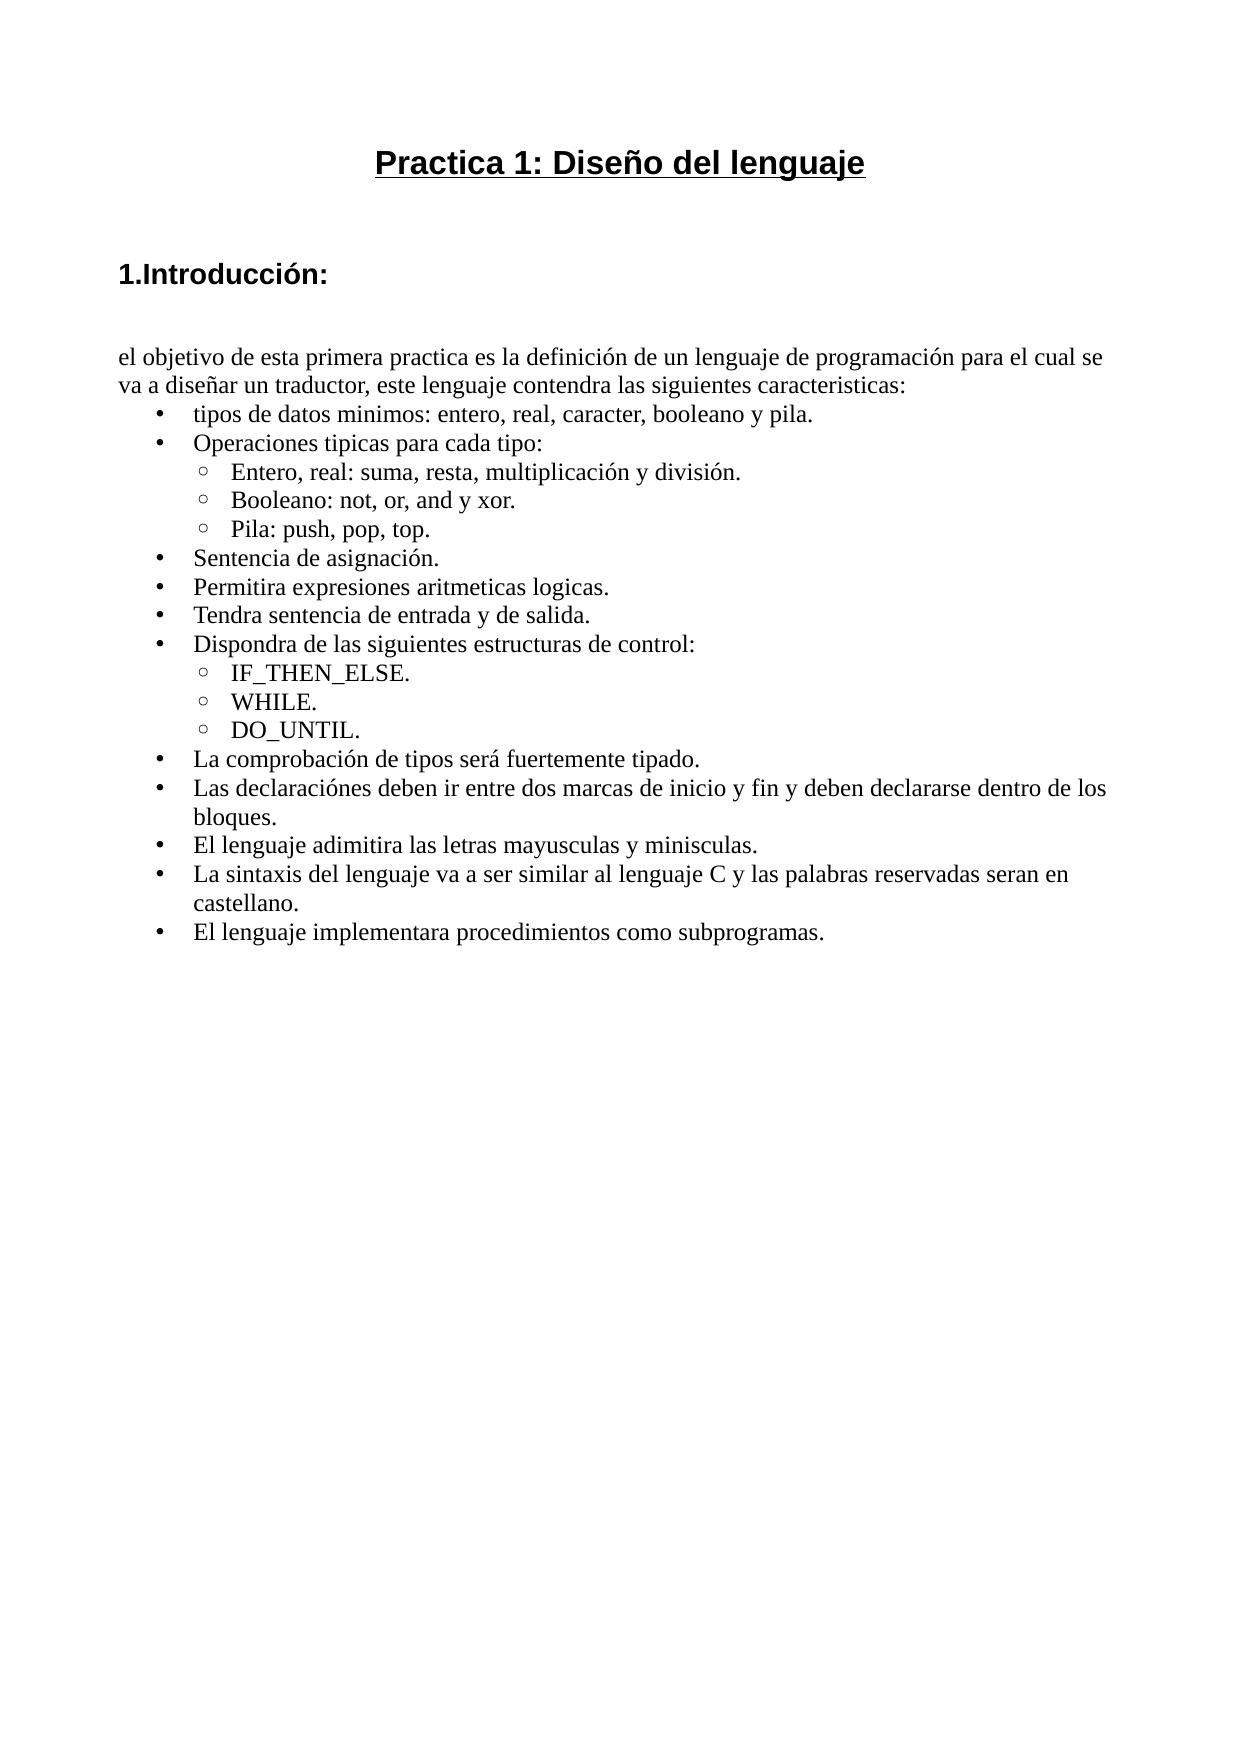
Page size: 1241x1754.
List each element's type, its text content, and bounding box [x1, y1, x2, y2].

list La sintaxis del lenguaje va a ser similar al lenguaje C y las palabras reservadas seran en castellano. [156, 859, 1122, 917]
list DO_UNTIL. [193, 716, 1122, 744]
list Tendra sentencia de entrada y de salida. [156, 601, 1122, 629]
text el objetivo de esta primera practica es la definición de un lenguaje de programación para el cual se va a diseñar un traductor, este lenguaje contendra las siguientes caracteristicas: [118, 342, 1122, 399]
list Operaciones tipicas para cada tipo: [156, 428, 1122, 457]
list Booleano: not, or, and y xor. [193, 486, 1122, 514]
subtitle 1.Introducción: [118, 257, 1122, 291]
list IF_THEN_ELSE. [193, 658, 1122, 687]
list Sentencia de asignación. [156, 543, 1122, 572]
list WHILE. [193, 687, 1122, 716]
list Las declaraciónes deben ir entre dos marcas de inicio y fin y deben declararse dentro de los bloques. [156, 773, 1122, 831]
list El lenguaje implementara procedimientos como subprogramas. [156, 917, 1122, 946]
list Permitira expresiones aritmeticas logicas. [156, 572, 1122, 601]
list Pila: push, pop, top. [193, 514, 1122, 543]
list tipos de datos minimos: entero, real, caracter, booleano y pila. [156, 399, 1122, 428]
list La comprobación de tipos será fuertemente tipado. [156, 744, 1122, 773]
list El lenguaje adimitira las letras mayusculas y minisculas. [156, 831, 1122, 859]
list Dispondra de las siguientes estructuras de control: [156, 629, 1122, 658]
list Entero, real: suma, resta, multiplicación y división. [193, 457, 1122, 486]
subtitle Practica 1: Diseño del lenguaje [118, 143, 1122, 182]
